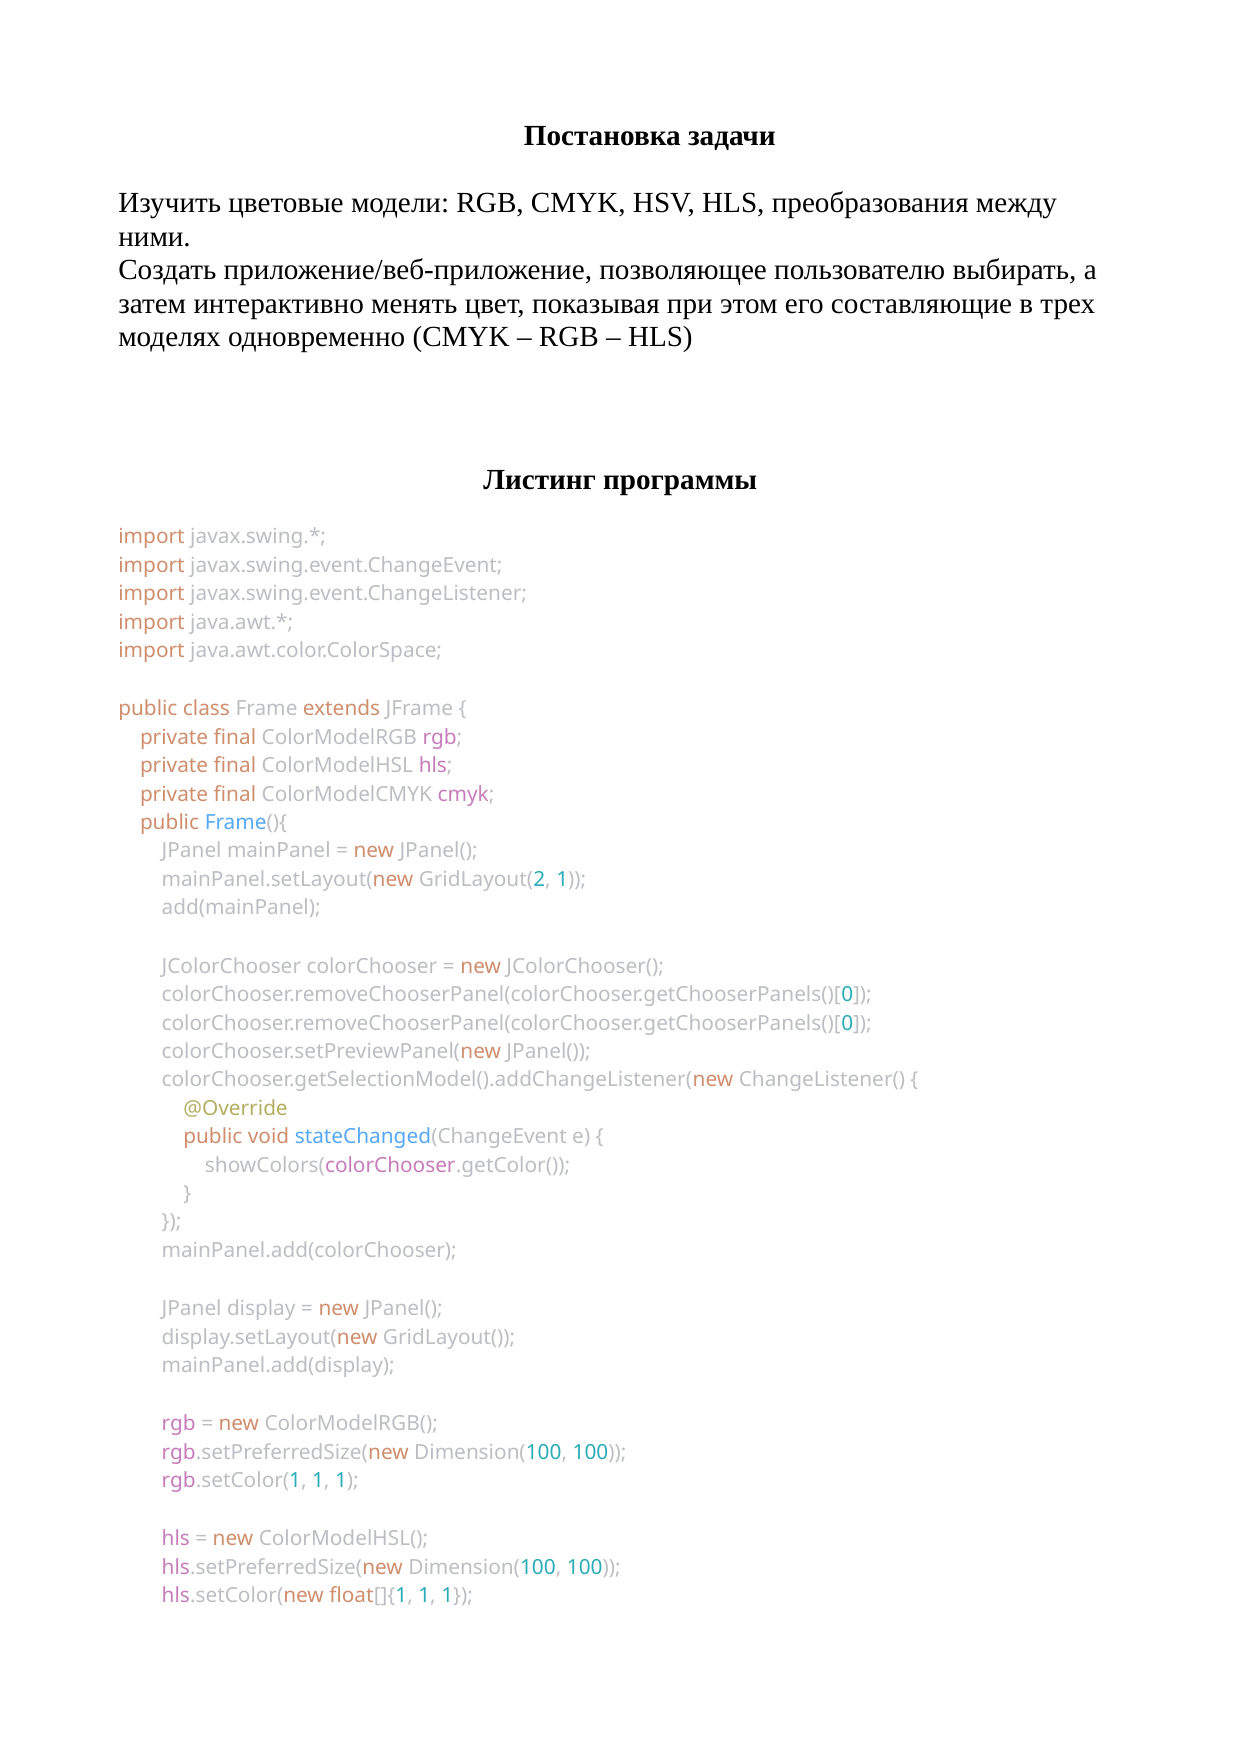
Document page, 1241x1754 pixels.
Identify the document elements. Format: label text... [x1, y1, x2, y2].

text Изучить цветовые модели: RGB, CMYK, HSV, HLS, преобразования между ними. [118, 185, 1122, 252]
text Постановка задачи [118, 118, 1122, 152]
text Листинг программы [118, 462, 1122, 496]
text моделях одновременно (CMYK – RGB – HLS) [118, 319, 1122, 353]
text import javax.swing.*; import javax.swing.event.ChangeEvent; import javax.swing.event.ChangeListener; import java.awt.*; import java.awt.color.ColorSpace; public class Frame extends JFrame { private final ColorModelRGB rgb; private final ColorModelHSL hls; private final ColorModelCMYK cmyk; public Frame(){ JPanel mainPanel = new JPanel(); mainPanel.setLayout(new GridLayout(2, 1)); add(mainPanel); JColorChooser colorChooser = new JColorChooser(); colorChooser.removeChooserPanel(colorChooser.getChooserPanels()[0]); colorChooser.removeChooserPanel(colorChooser.getChooserPanels()[0]); colorChooser.setPreviewPanel(new JPanel()); colorChooser.getSelectionModel().addChangeListener(new ChangeListener() { @Override public void stateChanged(ChangeEvent e) { showColors(colorChooser.getColor()); } }); mainPanel.add(colorChooser); JPanel display = new JPanel(); display.setLayout(new GridLayout()); mainPanel.add(display); rgb = new ColorModelRGB(); rgb.setPreferredSize(new Dimension(100, 100)); rgb.setColor(1, 1, 1); hls = new ColorModelHSL(); hls.setPreferredSize(new Dimension(100, 100)); hls.setColor(new float[]{1, 1, 1}); [118, 521, 1122, 1609]
text затем интерактивно менять цвет, показывая при этом его составляющие в трех [118, 286, 1122, 319]
text Создать приложение/веб-приложение, позволяющее пользователю выбирать, а [118, 252, 1122, 286]
